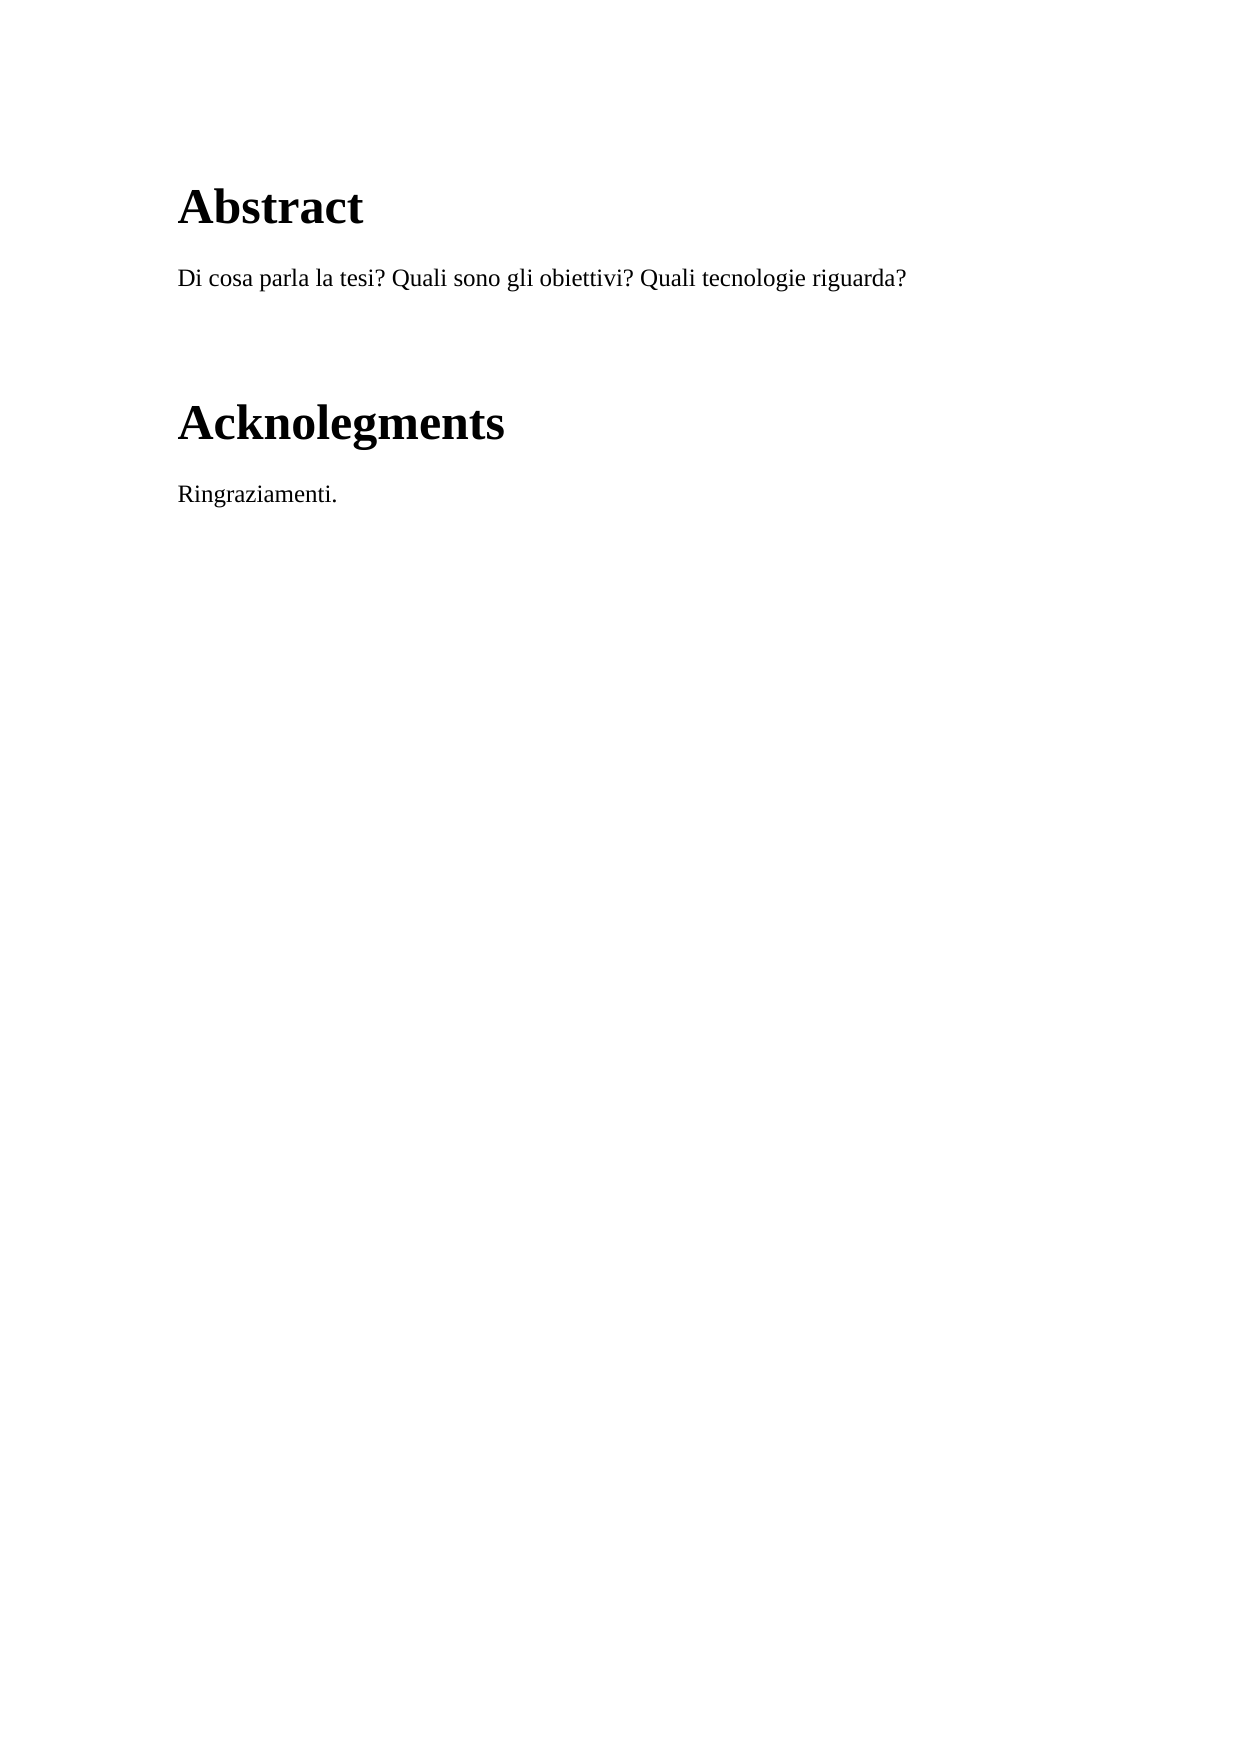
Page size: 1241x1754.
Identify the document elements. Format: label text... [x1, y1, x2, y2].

text Abstract [177, 177, 1063, 235]
text Di cosa parla la tesi? Quali sono gli obiettivi? Quali tecnologie riguarda? [177, 263, 1063, 292]
text Acknolegments [177, 393, 1063, 450]
text Ringraziamenti. [177, 479, 1063, 508]
